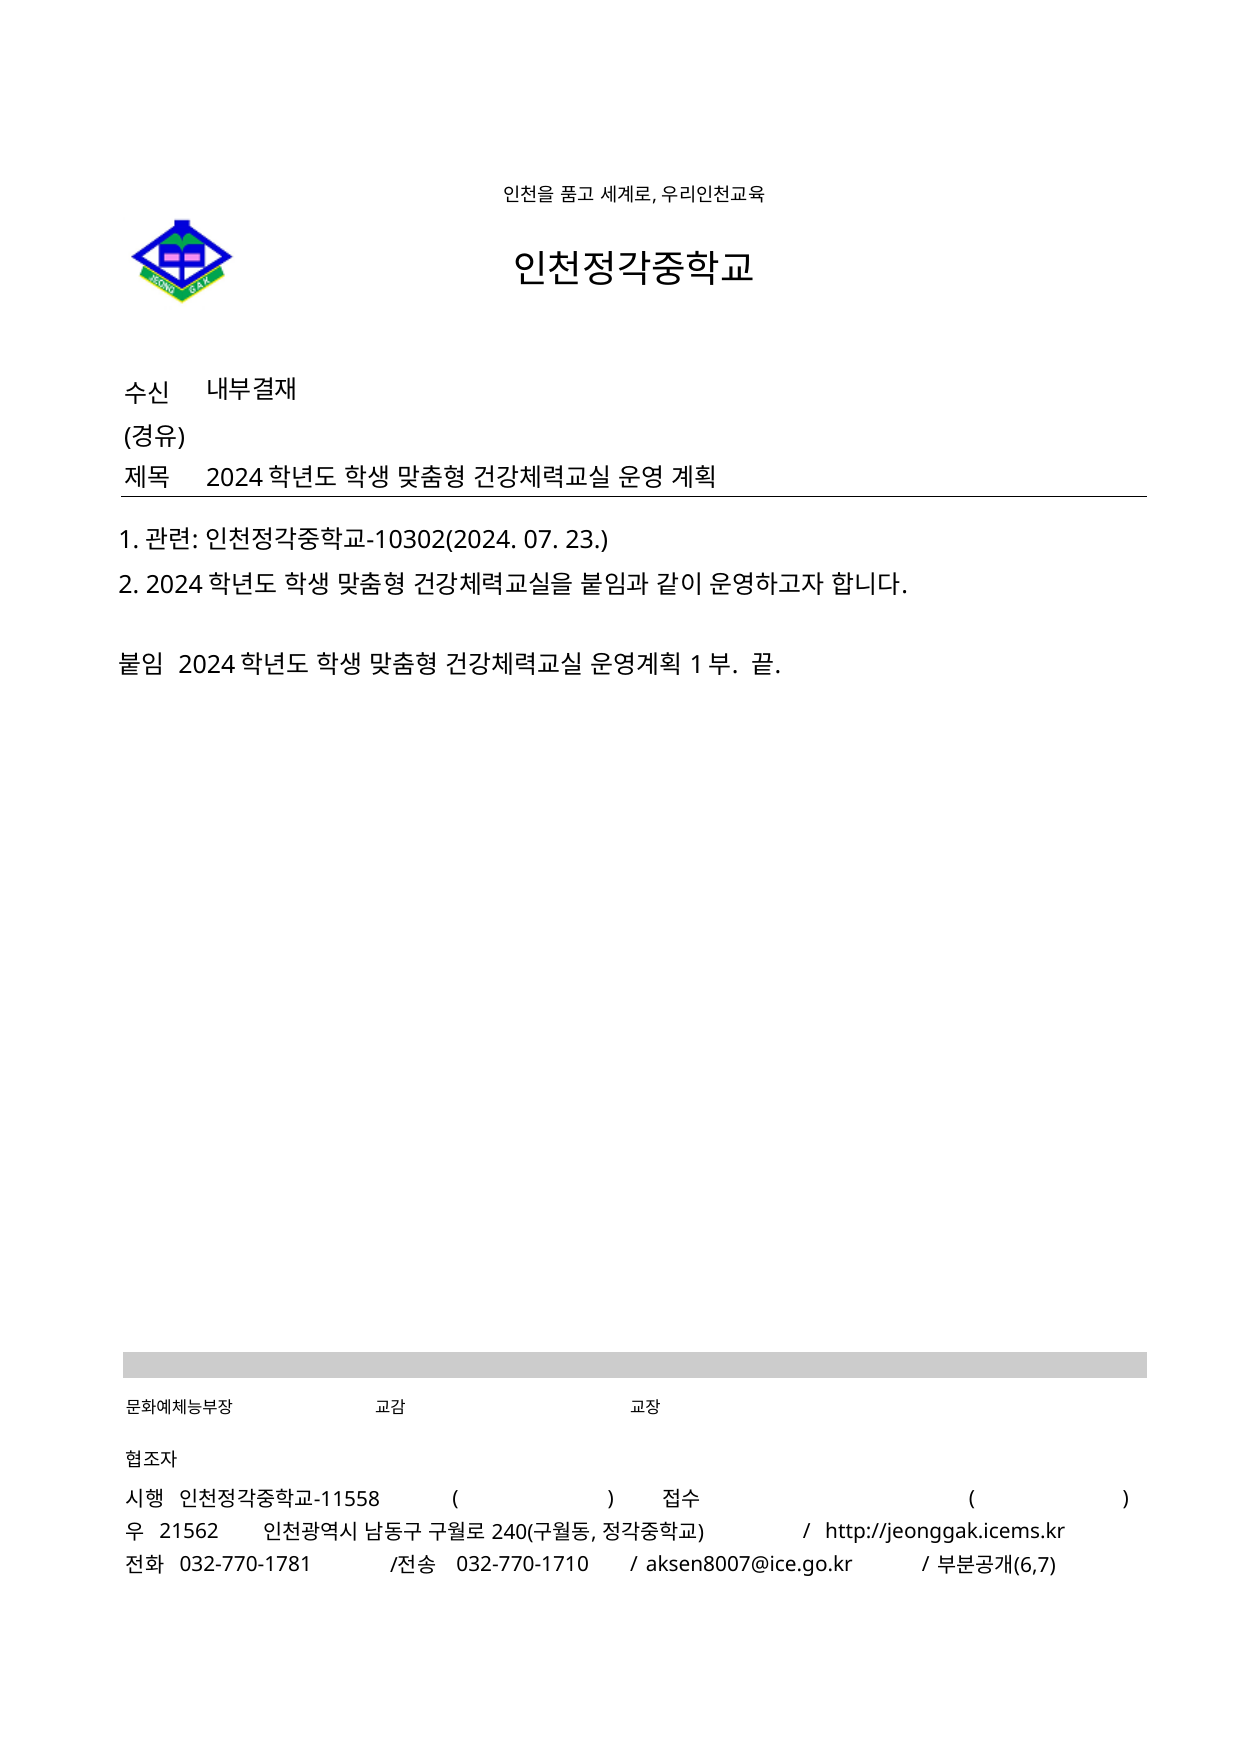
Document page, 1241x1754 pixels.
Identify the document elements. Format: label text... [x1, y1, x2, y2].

table_cell [906, 1437, 1031, 1482]
picture [123, 216, 242, 323]
table_cell [883, 1378, 1019, 1437]
table_cell aksen8007@ice.go.kr [643, 1548, 919, 1581]
table_cell [121, 1632, 1149, 1662]
table_cell [432, 1437, 552, 1482]
table_cell 교감 [372, 1378, 506, 1437]
table_cell [506, 1378, 627, 1437]
table_cell 우 [123, 1515, 156, 1548]
table_cell [319, 1437, 432, 1482]
table_cell [121, 332, 1147, 369]
table_header [123, 1210, 289, 1293]
table_cell [1024, 214, 1147, 332]
table_cell 032-770-1710 [453, 1548, 627, 1581]
table_cell 21562 [156, 1515, 260, 1548]
table_cell [672, 1437, 788, 1482]
table_cell [252, 1378, 372, 1437]
table_cell ) [1119, 1482, 1147, 1515]
table_cell [1019, 1378, 1147, 1437]
table_cell [121, 214, 244, 332]
table_cell [1031, 1437, 1147, 1482]
table_cell 문화예체능부장 [123, 1378, 252, 1437]
table_cell 수신 [121, 369, 203, 414]
table_cell 인천정각중학교 [244, 214, 1024, 332]
table_cell 교장 [627, 1378, 759, 1437]
table_cell [788, 1437, 906, 1482]
table_cell [704, 1482, 964, 1515]
table_cell http://jeonggak.icems.kr [822, 1515, 1147, 1548]
table_cell / [800, 1515, 822, 1548]
table_cell [215, 1293, 1147, 1352]
table_header [985, 1210, 1147, 1293]
table_cell 내부결재 [203, 369, 1147, 414]
text 2. 2024학년도 학생 맞춤형 건강체력교실을 붙임과 같이 운영하고자 합니다. [118, 564, 1152, 601]
table_cell ( [964, 1482, 977, 1515]
table_header [290, 1210, 985, 1293]
table_cell 2024학년도 학생 맞춤형 건강체력교실 운영 계획 [203, 455, 1147, 496]
table_cell / [627, 1548, 643, 1581]
table_cell ( [446, 1482, 461, 1515]
table_cell (경유) [121, 414, 203, 455]
table_cell [461, 1482, 604, 1515]
text 붙임 2024학년도 학생 맞춤형 건강체력교실 운영계획 1부. 끝. [118, 644, 1152, 681]
table_cell 제목 [121, 455, 203, 496]
table_cell 시행 [123, 1482, 176, 1515]
table_cell [553, 1437, 672, 1482]
table_cell / [919, 1548, 934, 1581]
table_cell [123, 1293, 215, 1352]
table_cell [123, 1352, 1147, 1378]
text 1. 관련: 인천정각중학교-10302(2024. 07. 23.) [118, 520, 1152, 556]
table_cell 032-770-1781 [176, 1548, 387, 1581]
table_cell [978, 1482, 1119, 1515]
table_cell [196, 1437, 319, 1482]
table_cell [759, 1378, 882, 1437]
table_cell 접수 [635, 1482, 704, 1515]
table_cell /전송 [387, 1548, 453, 1581]
table_header 인천을 품고 세계로, 우리인천교육 [121, 180, 1147, 214]
table_cell ) [605, 1482, 635, 1515]
table_cell [203, 414, 1147, 455]
table_header [121, 1178, 1149, 1632]
table_cell 협조자 [123, 1437, 196, 1482]
table_cell 인천광역시 남동구 구월로 240(구월동, 정각중학교) [260, 1515, 800, 1548]
table_cell 인천정각중학교-11558 [176, 1482, 446, 1515]
table_cell 전화 [123, 1548, 176, 1581]
table_cell 부분공개(6,7) [934, 1548, 1147, 1581]
